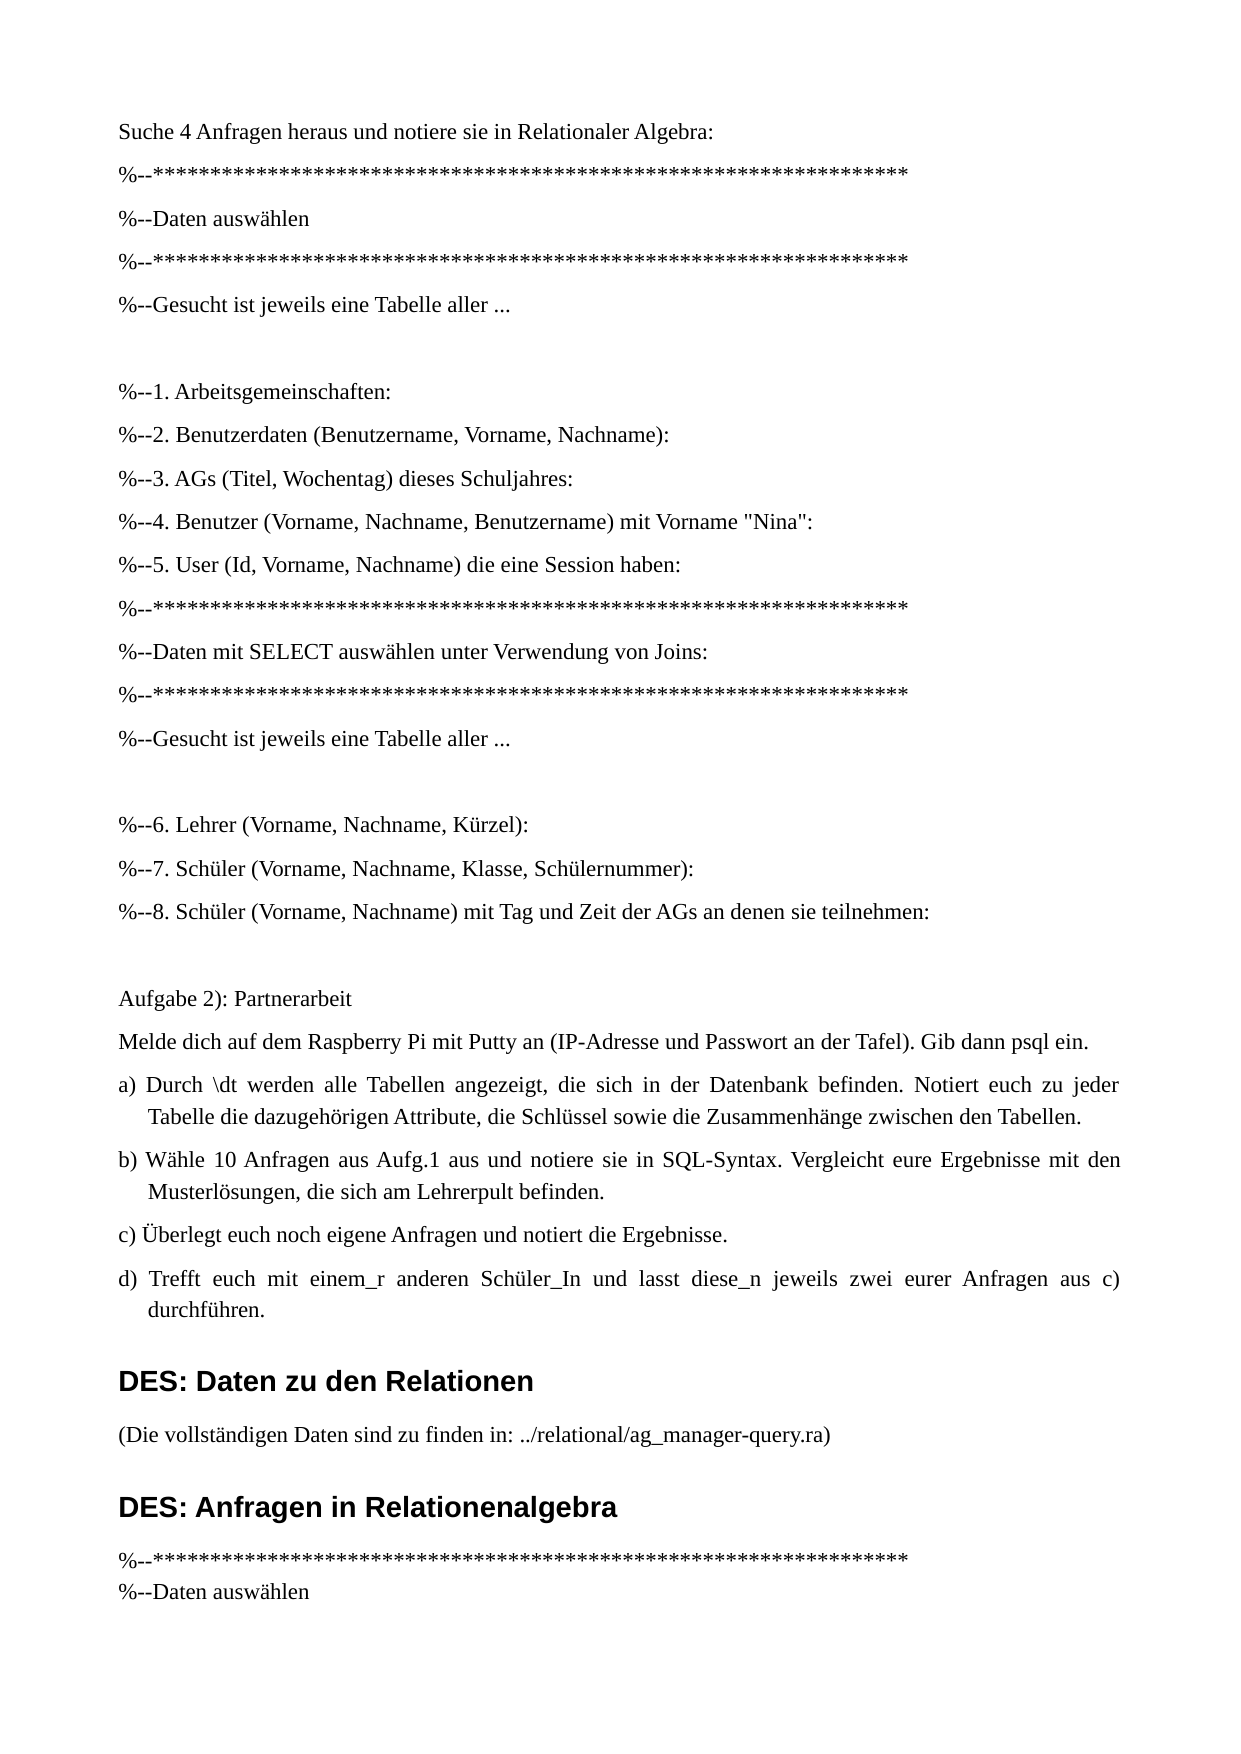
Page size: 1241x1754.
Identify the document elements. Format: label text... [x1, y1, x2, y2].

text %--3. AGs (Titel, Wochentag) dieses Schuljahres: [118, 465, 1122, 491]
text %--7. Schüler (Vorname, Nachname, Klasse, Schülernummer): [118, 855, 1122, 881]
subtitle DES: Daten zu den Relationen [118, 1364, 1122, 1398]
text %--8. Schüler (Vorname, Nachname) mit Tag und Zeit der AGs an denen sie teilnehmen: [118, 898, 1122, 924]
text %--1. Arbeitsgemeinschaften: [118, 378, 1122, 404]
text Aufgabe 2): Partnerarbeit [118, 985, 1122, 1011]
text %--Daten auswählen [118, 205, 1122, 231]
text %--Daten auswählen [118, 1578, 1122, 1605]
text %--4. Benutzer (Vorname, Nachname, Benutzername) mit Vorname "Nina": [118, 508, 1122, 534]
text %--Gesucht ist jeweils eine Tabelle aller ... [118, 291, 1122, 318]
text %--2. Benutzerdaten (Benutzername, Vorname, Nachname): [118, 421, 1122, 448]
subtitle DES: Anfragen in Relationenalgebra [118, 1489, 1122, 1523]
text %--Gesucht ist jeweils eine Tabelle aller ... [118, 725, 1122, 751]
text %--****************************************************************** [118, 248, 1122, 274]
text b) Wähle 10 Anfragen aus Aufg.1 aus und notiere sie in SQL-Syntax. Vergleicht eure Ergebnisse mit den Musterlösungen, die sich am Lehrerpult befinden. [118, 1146, 1122, 1204]
text Suche 4 Anfragen heraus und notiere sie in Relationaler Algebra: [118, 118, 1122, 144]
text %--****************************************************************** [118, 595, 1122, 621]
text c) Überlegt euch noch eigene Anfragen und notiert die Ergebnisse. [118, 1221, 1122, 1248]
text %--****************************************************************** [118, 161, 1122, 188]
text (Die vollständigen Daten sind zu finden in: ../relational/ag_manager-query.ra) [118, 1421, 1122, 1448]
text a) Durch \dt werden alle Tabellen angezeigt, die sich in der Datenbank befinden. Notiert euch zu jeder Tabelle die dazugehörigen Attribute, die Schlüssel sowie die Zusammenhänge zwischen den Tabellen. [118, 1071, 1122, 1129]
text %--6. Lehrer (Vorname, Nachname, Kürzel): [118, 811, 1122, 838]
text %--****************************************************************** [118, 681, 1122, 708]
text %--Daten mit SELECT auswählen unter Verwendung von Joins: [118, 638, 1122, 664]
text %--****************************************************************** [118, 1547, 1122, 1573]
text Melde dich auf dem Raspberry Pi mit Putty an (IP-Adresse und Passwort an der Tafel). Gib dann psql ein. [118, 1028, 1122, 1054]
text d) Trefft euch mit einem_r anderen Schüler_In und lasst diese_n jeweils zwei eurer Anfragen aus c) durchführen. [118, 1264, 1122, 1322]
text %--5. User (Id, Vorname, Nachname) die eine Session haben: [118, 551, 1122, 578]
